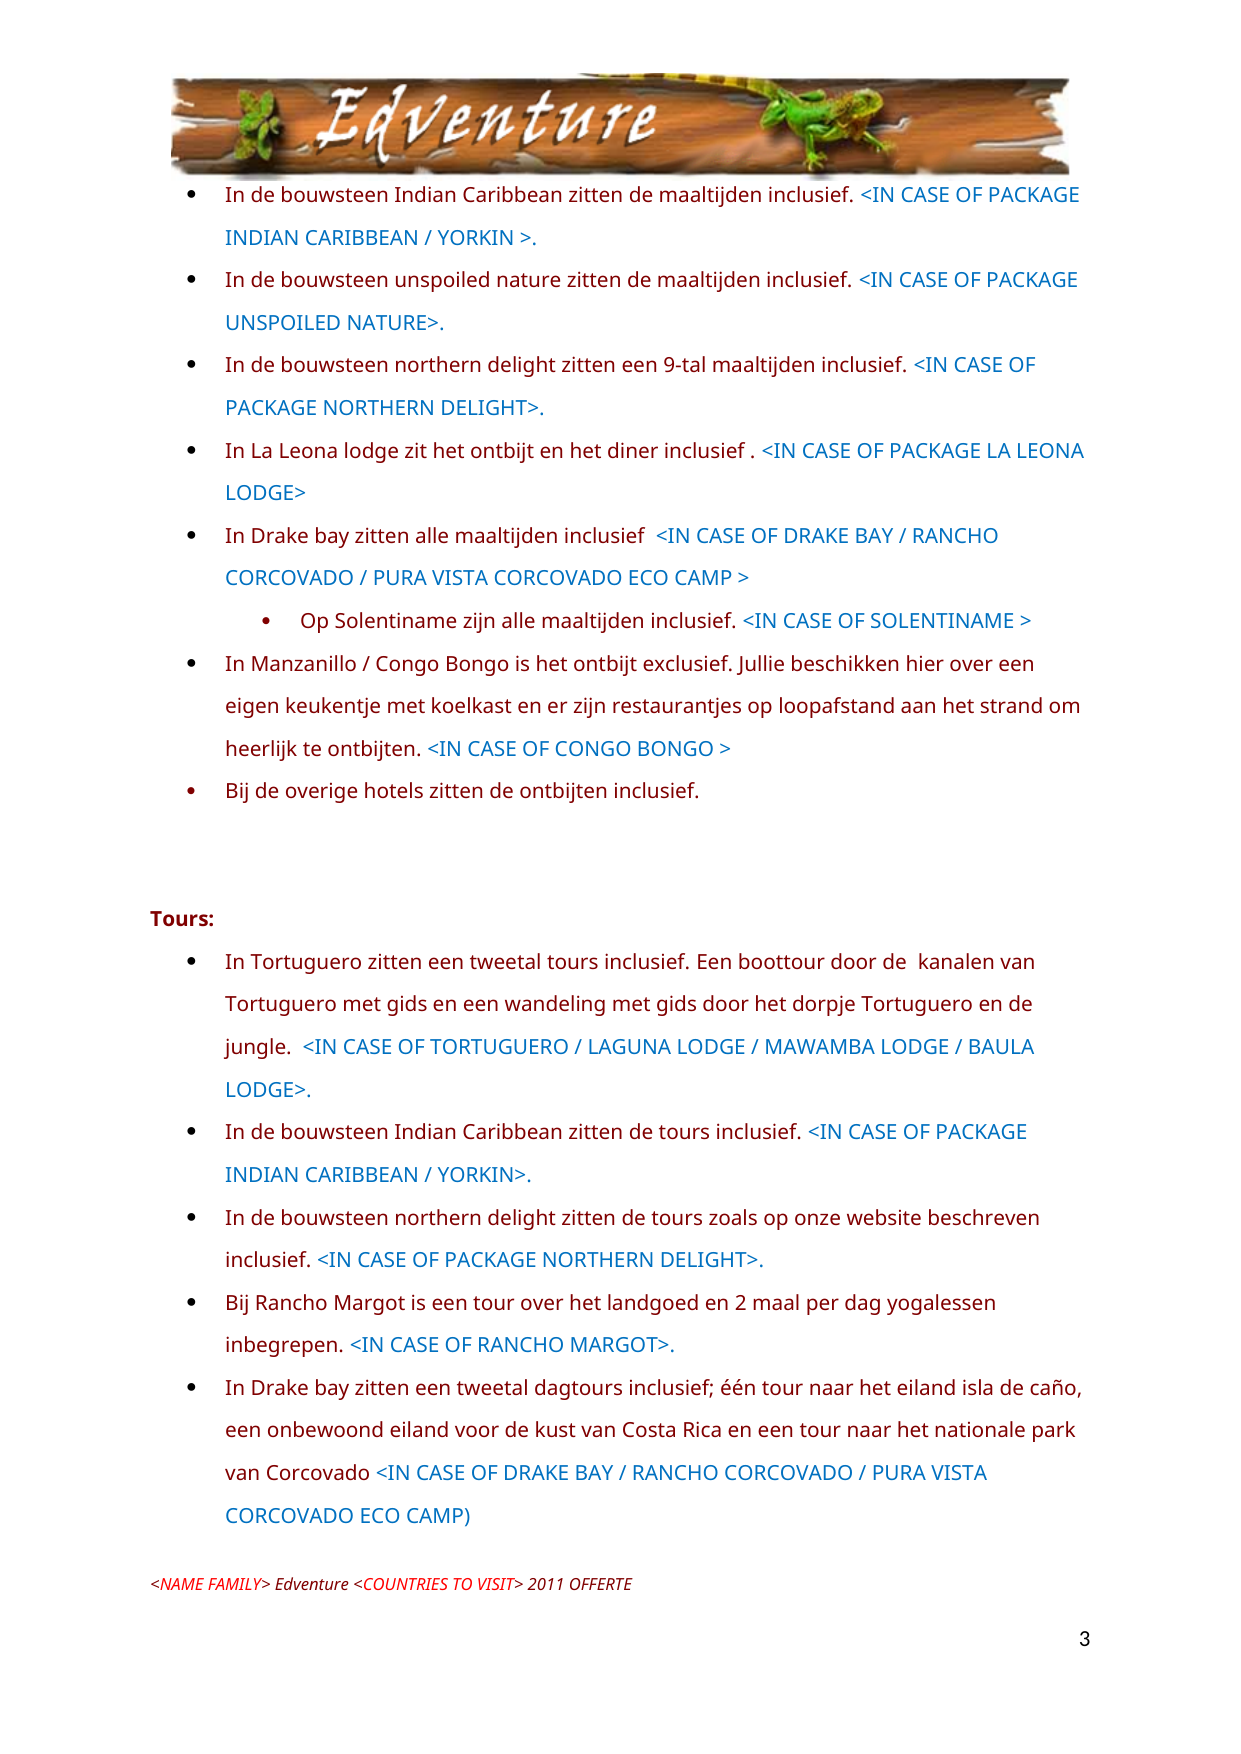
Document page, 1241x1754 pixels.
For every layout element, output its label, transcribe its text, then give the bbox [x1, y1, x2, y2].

list In Manzanillo / Congo Bongo is het ontbijt exclusief. Jullie beschikken hier over een eigen keukentje met koelkast en er zijn restaurantjes op loopafstand aan het strand om heerlijk te ontbijten. <IN CASE OF CONGO BONGO > [187, 649, 1090, 762]
picture [171, 73, 1070, 181]
list In La Leona lodge zit het ontbijt en het diner inclusief . <IN CASE OF PACKAGE LA LEONA LODGE> [187, 436, 1090, 507]
list Op Solentiname zijn alle maaltijden inclusief. <IN CASE OF SOLENTINAME > [262, 606, 1090, 634]
list In de bouwsteen unspoiled nature zitten de maaltijden inclusief. <IN CASE OF PACKAGE UNSPOILED NATURE>. [187, 265, 1090, 336]
list In Drake bay zitten een tweetal dagtours inclusief; één tour naar het eiland isla de caño, een onbewoond eiland voor de kust van Costa Rica en een tour naar het nationale park van Corcovado <IN CASE OF DRAKE BAY / RANCHO CORCOVADO / PURA VISTA CORCOVADO ECO CAMP) [187, 1373, 1090, 1529]
list In de bouwsteen northern delight zitten een 9-tal maaltijden inclusief. <IN CASE OF PACKAGE NORTHERN DELIGHT>. [187, 351, 1090, 422]
list In de bouwsteen northern delight zitten de tours zoals op onze website beschreven inclusief. <IN CASE OF PACKAGE NORTHERN DELIGHT>. [187, 1203, 1090, 1274]
list In de bouwsteen Indian Caribbean zitten de tours inclusief. <IN CASE OF PACKAGE INDIAN CARIBBEAN / YORKIN>. [187, 1117, 1090, 1188]
text Tours: [150, 904, 1090, 933]
list Bij Rancho Margot is een tour over het landgoed en 2 maal per dag yogalessen inbegrepen. <IN CASE OF RANCHO MARGOT>. [187, 1288, 1090, 1359]
list In de bouwsteen Indian Caribbean zitten de maaltijden inclusief. <IN CASE OF PACKAGE INDIAN CARIBBEAN / YORKIN >. [187, 180, 1090, 251]
list In Tortuguero zitten een tweetal tours inclusief. Een boottour door de kanalen van Tortuguero met gids en een wandeling met gids door het dorpje Tortuguero en de jungle. <IN CASE OF TORTUGUERO / LAGUNA LODGE / MAWAMBA LODGE / BAULA LODGE>. [187, 947, 1090, 1103]
list Bij de overige hotels zitten de ontbijten inclusief. [187, 777, 1090, 805]
list In Drake bay zitten alle maaltijden inclusief <IN CASE OF DRAKE BAY / RANCHO CORCOVADO / PURA VISTA CORCOVADO ECO CAMP > [187, 521, 1090, 592]
